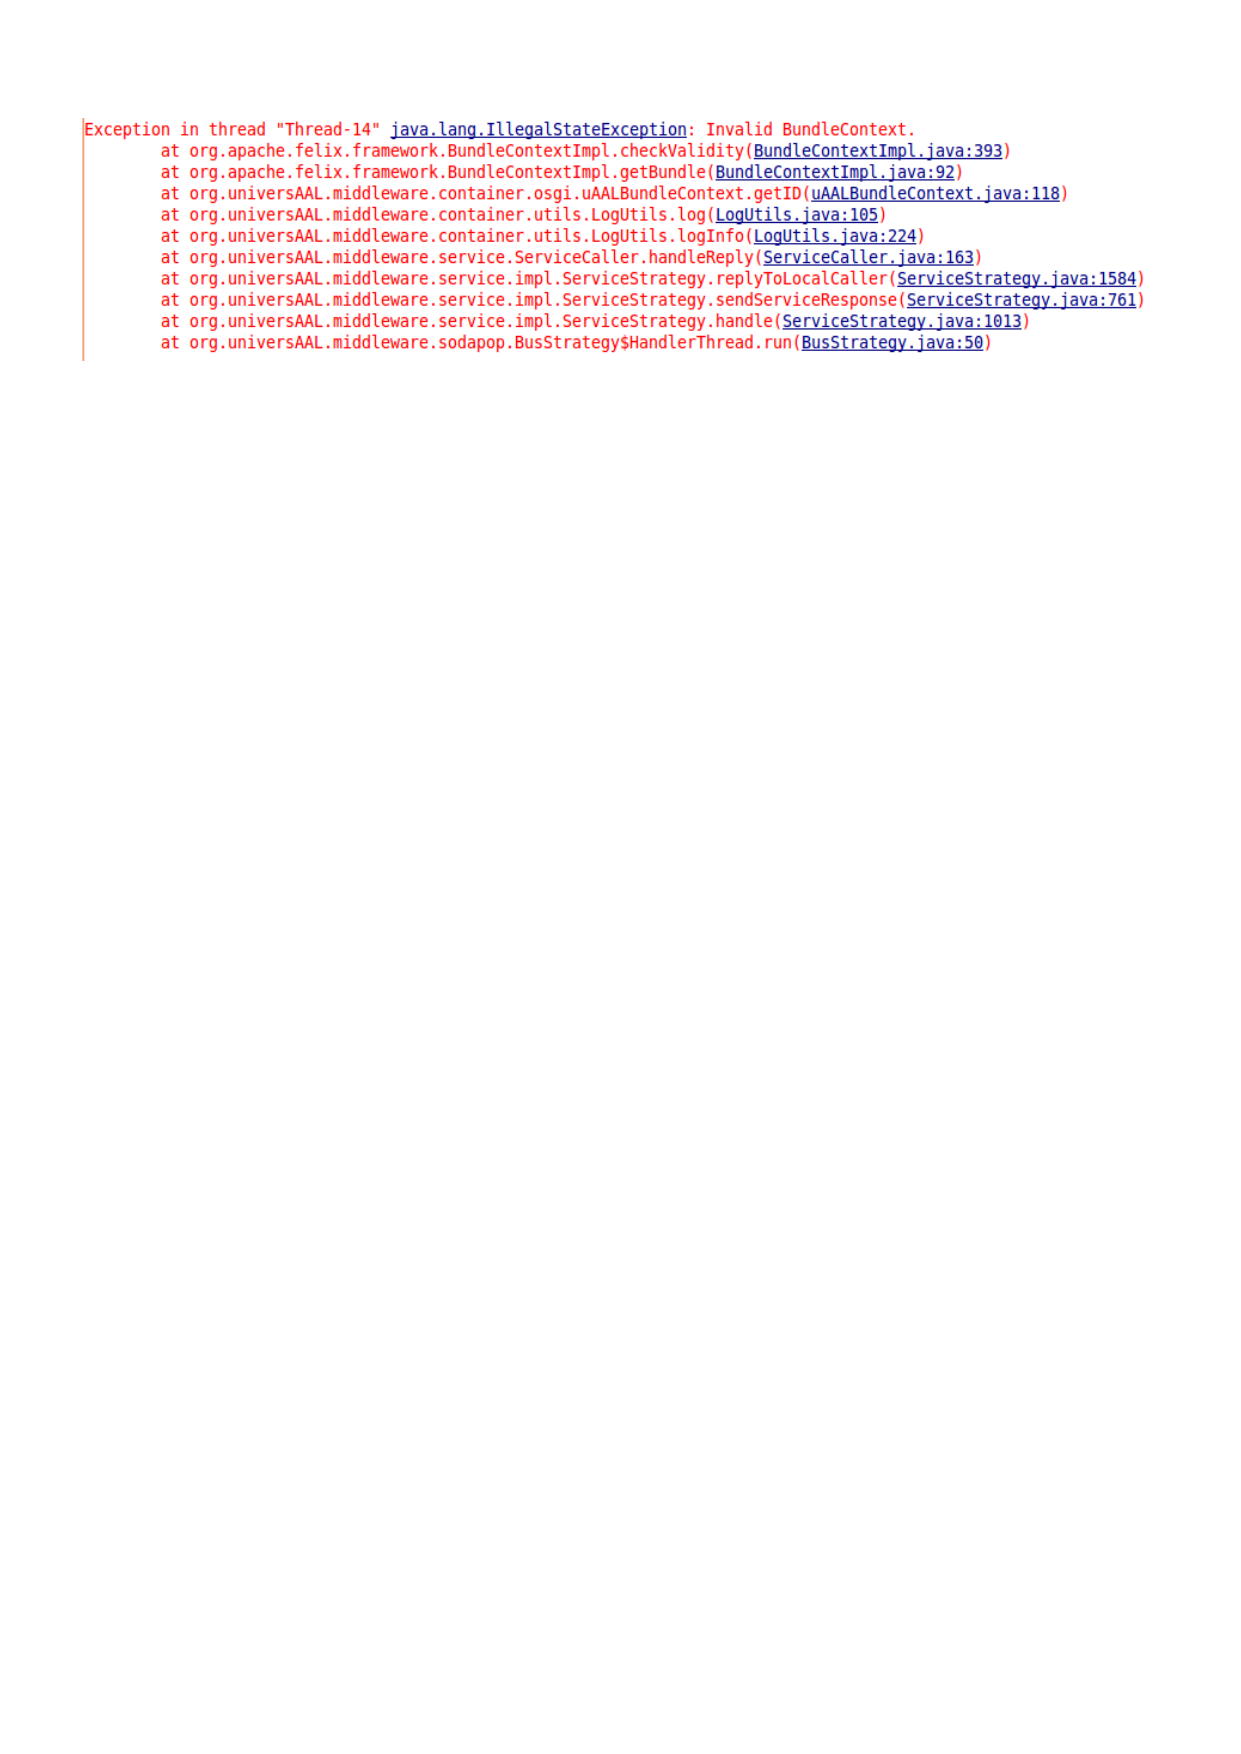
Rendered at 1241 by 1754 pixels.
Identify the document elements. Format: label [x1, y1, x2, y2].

picture [82, 118, 1158, 361]
